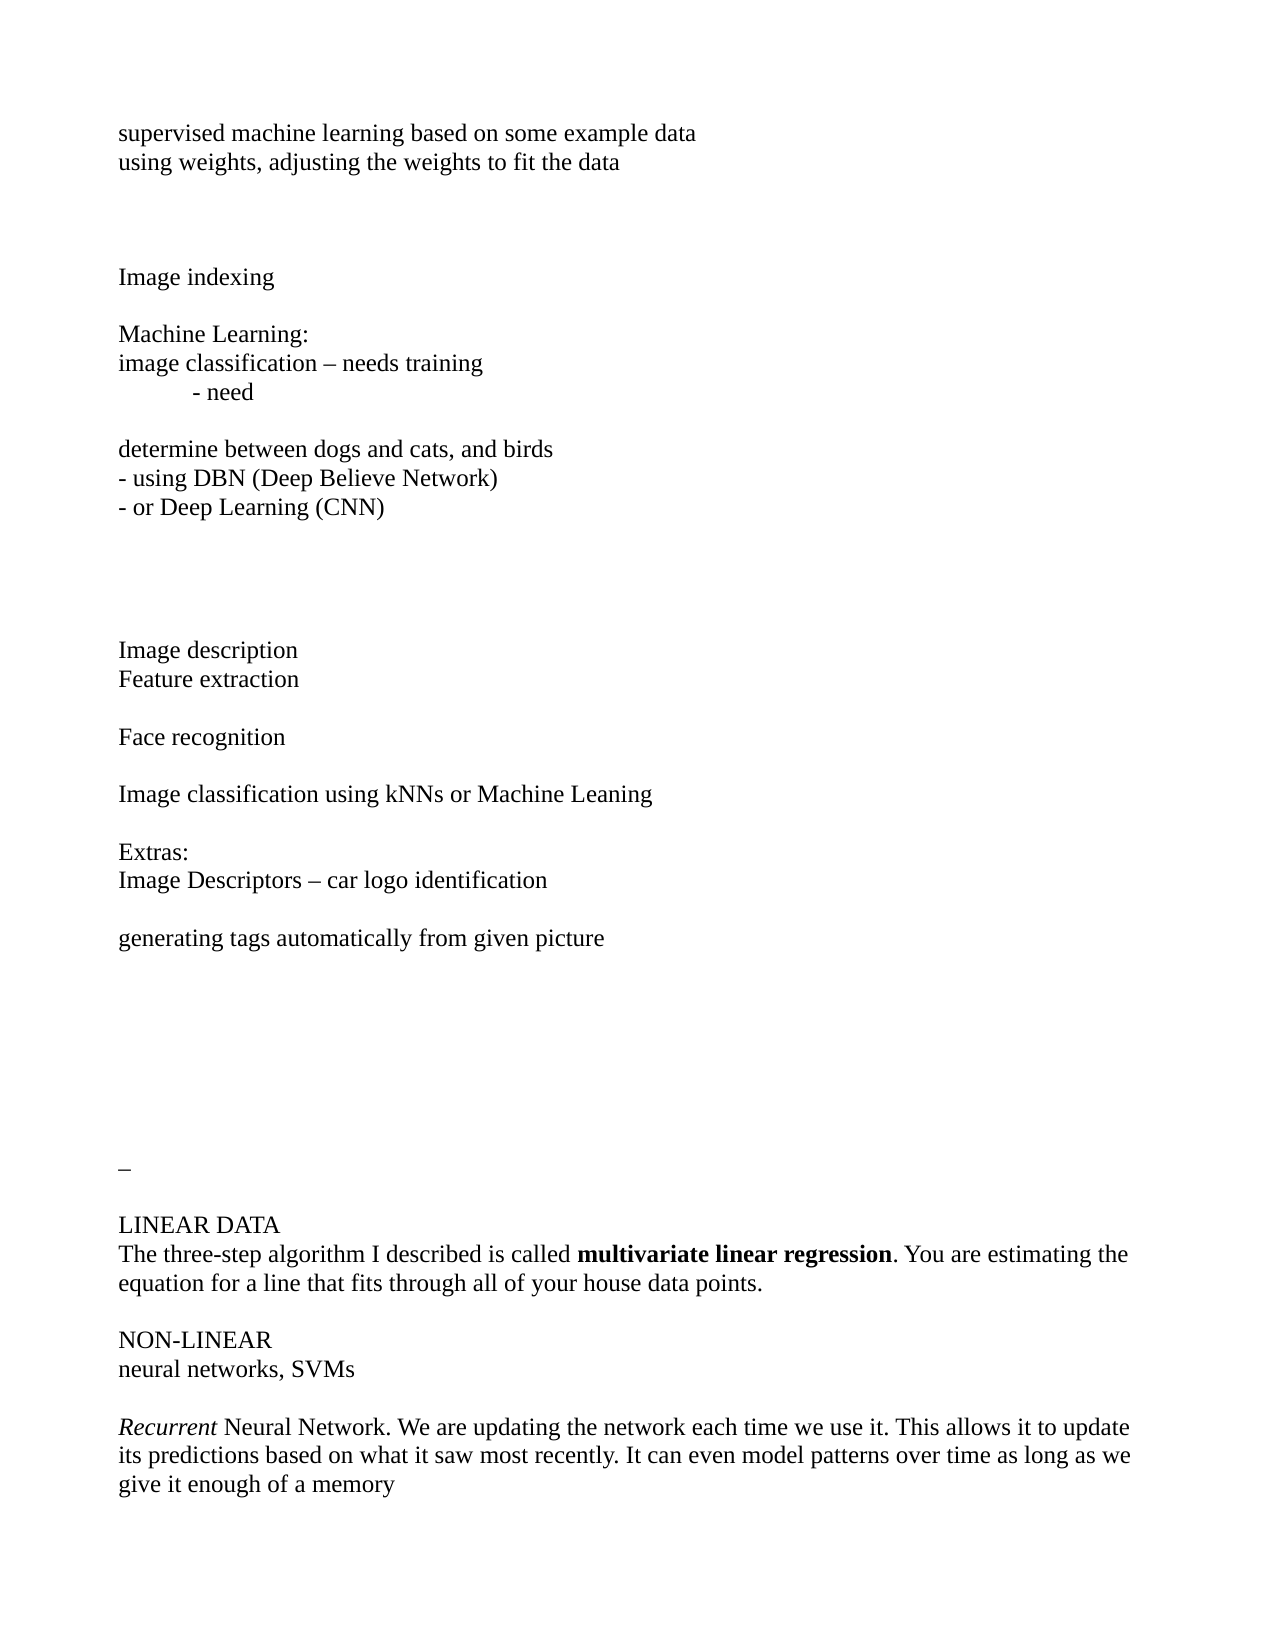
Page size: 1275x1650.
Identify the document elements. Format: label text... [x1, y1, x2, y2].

text Machine Learning: [118, 319, 1157, 348]
text generating tags automatically from given picture [118, 923, 1157, 952]
text Image classification using kNNs or Machine Leaning [118, 779, 1157, 808]
text Extras: [118, 837, 1157, 866]
text Image description [118, 636, 1157, 664]
text - using DBN (Deep Believe Network) [118, 463, 1157, 492]
text image classification – needs training [118, 348, 1157, 377]
text Image Descriptors – car logo identification [118, 866, 1157, 894]
text – [118, 1153, 1157, 1182]
text The three-step algorithm I described is called multivariate linear regression. You are estimating the equation for a line that fits through all of your house data points. [118, 1239, 1157, 1297]
text Image indexing [118, 262, 1157, 291]
text supervised machine learning based on some example data [118, 118, 1157, 147]
text - or Deep Learning (CNN) [118, 492, 1157, 521]
text Face recognition [118, 722, 1157, 751]
text using weights, adjusting the weights to fit the data [118, 147, 1157, 176]
text neural networks, SVMs [118, 1354, 1157, 1383]
text - need [118, 377, 1157, 406]
text NON-LINEAR [118, 1326, 1157, 1354]
text LINEAR DATA [118, 1211, 1157, 1239]
text determine between dogs and cats, and birds [118, 434, 1157, 463]
text Feature extraction [118, 664, 1157, 693]
text Recurrent Neural Network. We are updating the network each time we use it. This allows it to update its predictions based on what it saw most recently. It can even model patterns over time as long as we give it enough of a memory [118, 1412, 1157, 1498]
